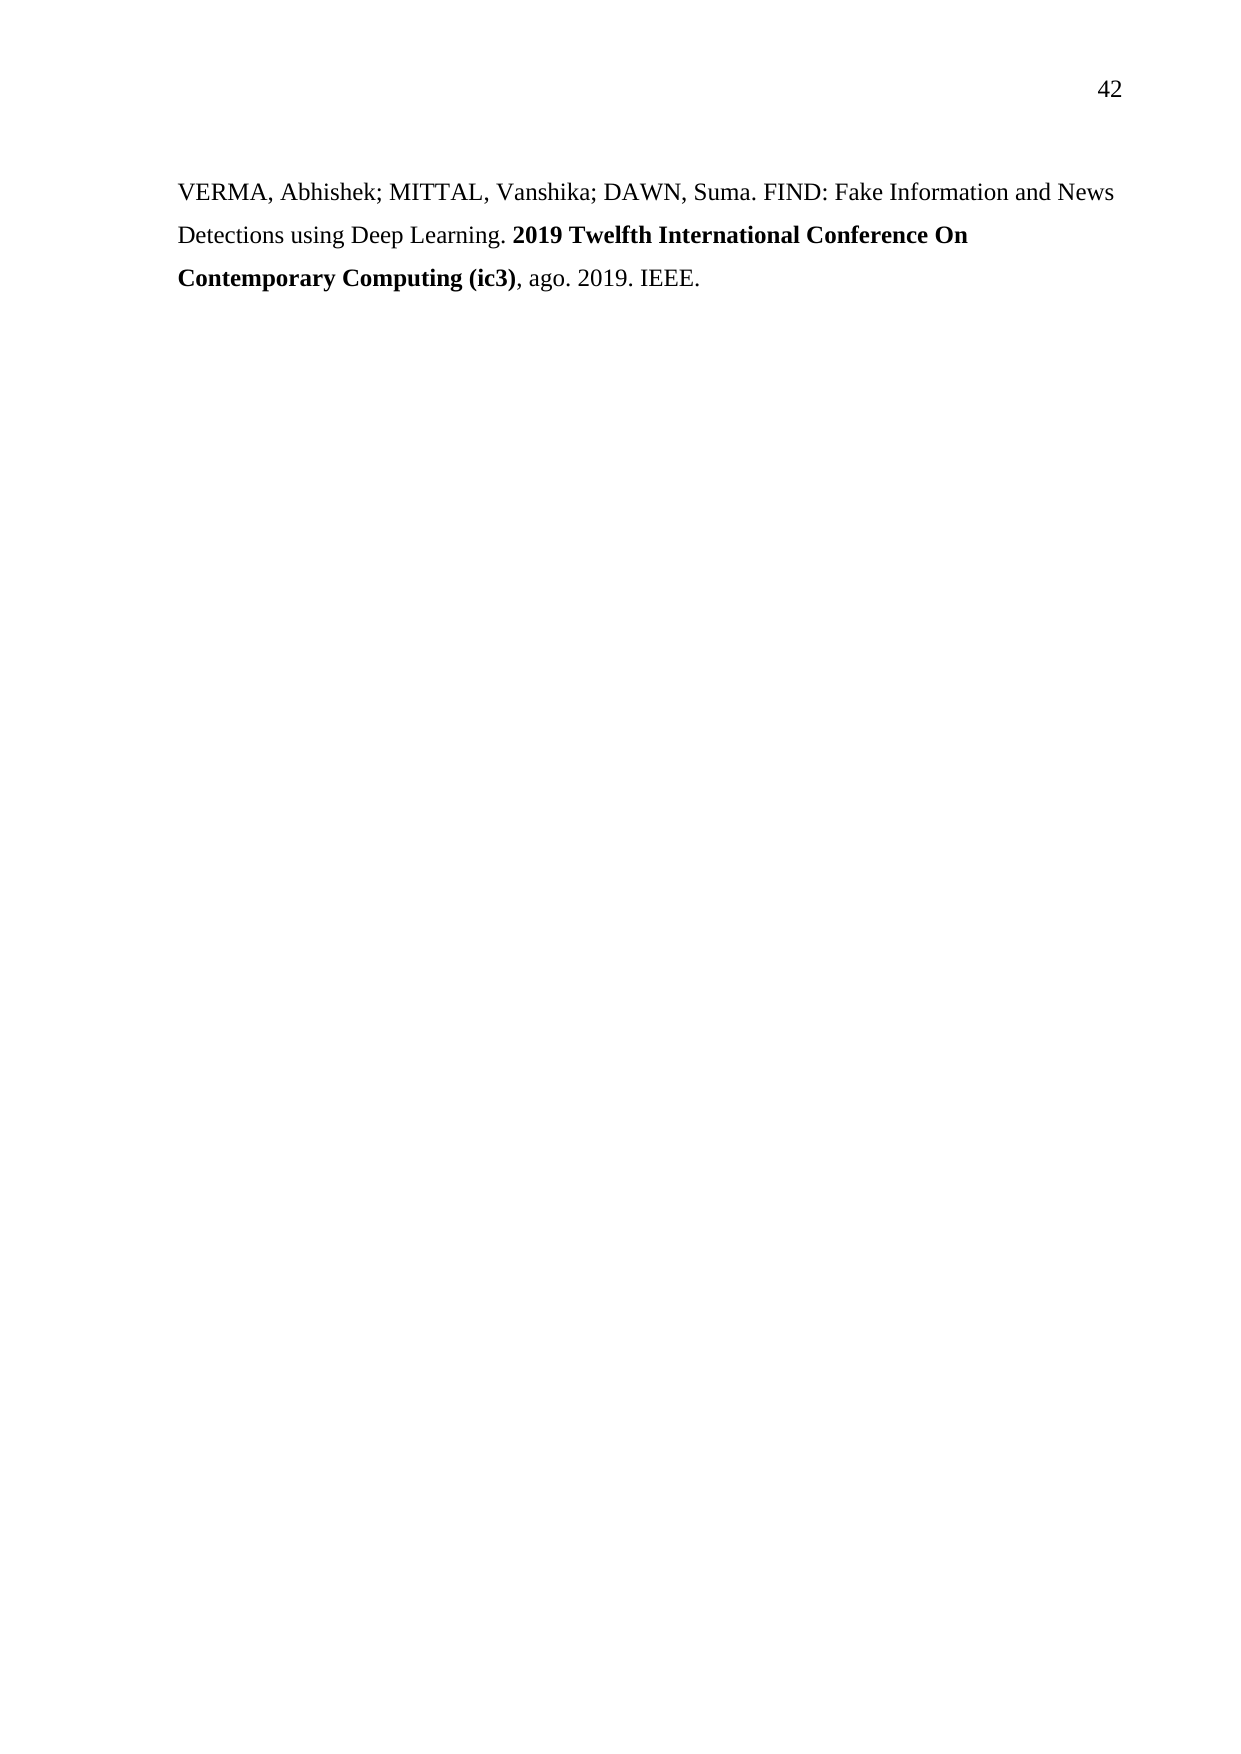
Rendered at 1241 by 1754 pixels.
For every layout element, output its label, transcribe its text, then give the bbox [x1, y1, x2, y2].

text VERMA, Abhishek; MITTAL, Vanshika; DAWN, Suma. FIND: Fake Information and News Detections using Deep Learning. 2019 Twelfth International Conference On Contemporary Computing (ic3), ago. 2019. IEEE. [177, 177, 1122, 292]
